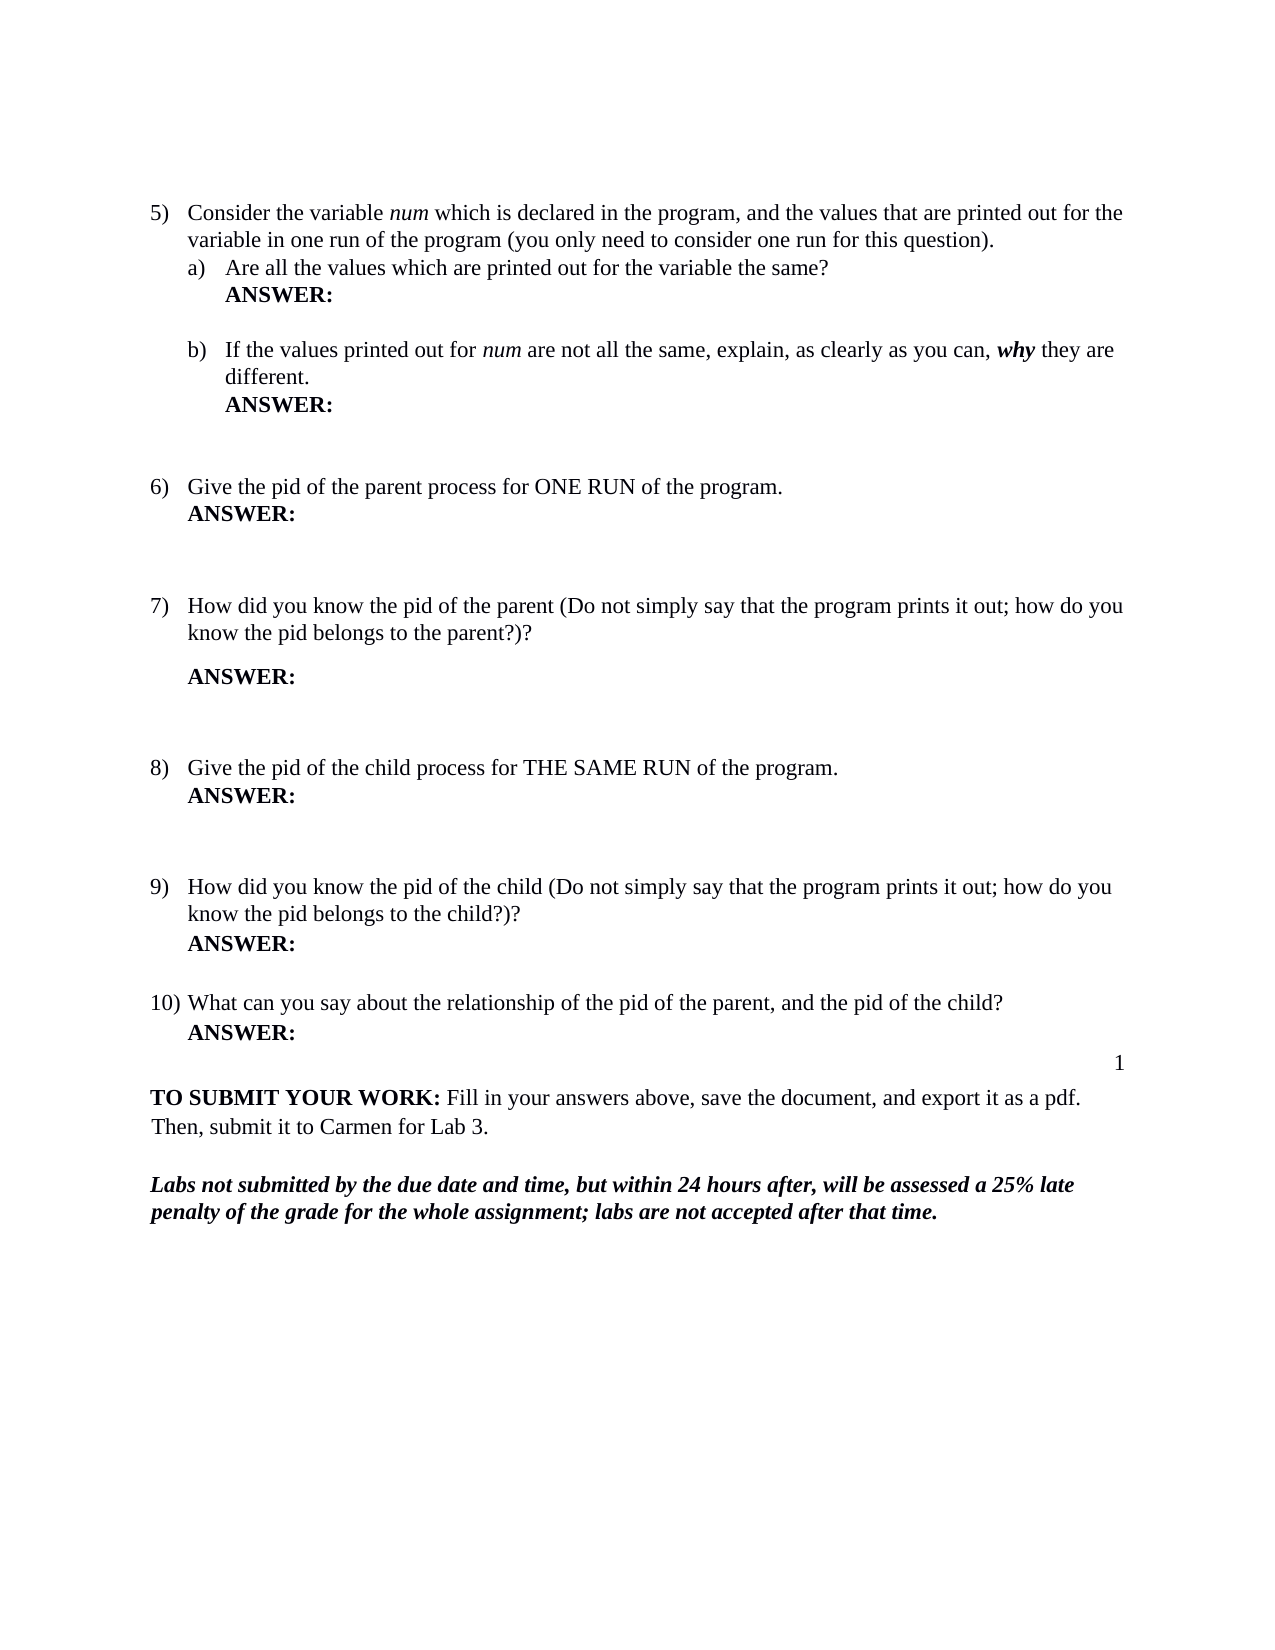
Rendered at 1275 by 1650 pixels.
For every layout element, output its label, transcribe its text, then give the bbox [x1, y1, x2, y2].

list Consider the variable num which is declared in the program, and the values that are printed out for the variable in one run of the program (you only need to consider one run for this question). [150, 199, 1125, 253]
list How did you know the pid of the child (Do not simply say that the program prints it out; how do you know the pid belongs to the child?)? [150, 873, 1125, 927]
list ANSWER: [225, 391, 1125, 417]
list ANSWER: [187, 782, 1125, 808]
list How did you know the pid of the parent (Do not simply say that the program prints it out; how do you know the pid belongs to the parent?)? [150, 592, 1125, 646]
text Labs not submitted by the due date and time, but within 24 hours after, will be assessed a 25% late penalty of the grade for the whole assignment; labs are not accepted after that time. [150, 1171, 1125, 1224]
text ANSWER: [187, 1019, 1125, 1045]
list ANSWER: [187, 500, 1125, 527]
list Give the pid of the parent process for ONE RUN of the program. [150, 473, 1125, 499]
text 1 [150, 1048, 1125, 1075]
list ANSWER: [225, 281, 1125, 307]
list Are all the values which are printed out for the variable the same? [187, 254, 1125, 280]
text ANSWER: [187, 930, 1125, 957]
list What can you say about the relationship of the pid of the parent, and the pid of the child? [150, 989, 1125, 1015]
text ANSWER: [187, 663, 1125, 689]
list Give the pid of the child process for THE SAME RUN of the program. [150, 754, 1125, 781]
text TO SUBMIT YOUR WORK: Fill in your answers above, save the document, and export it as a pdf. Then, submit it to Carmen for Lab 3. [150, 1084, 1125, 1139]
list If the values printed out for num are not all the same, explain, as clearly as you can, why they are different. [187, 336, 1125, 389]
